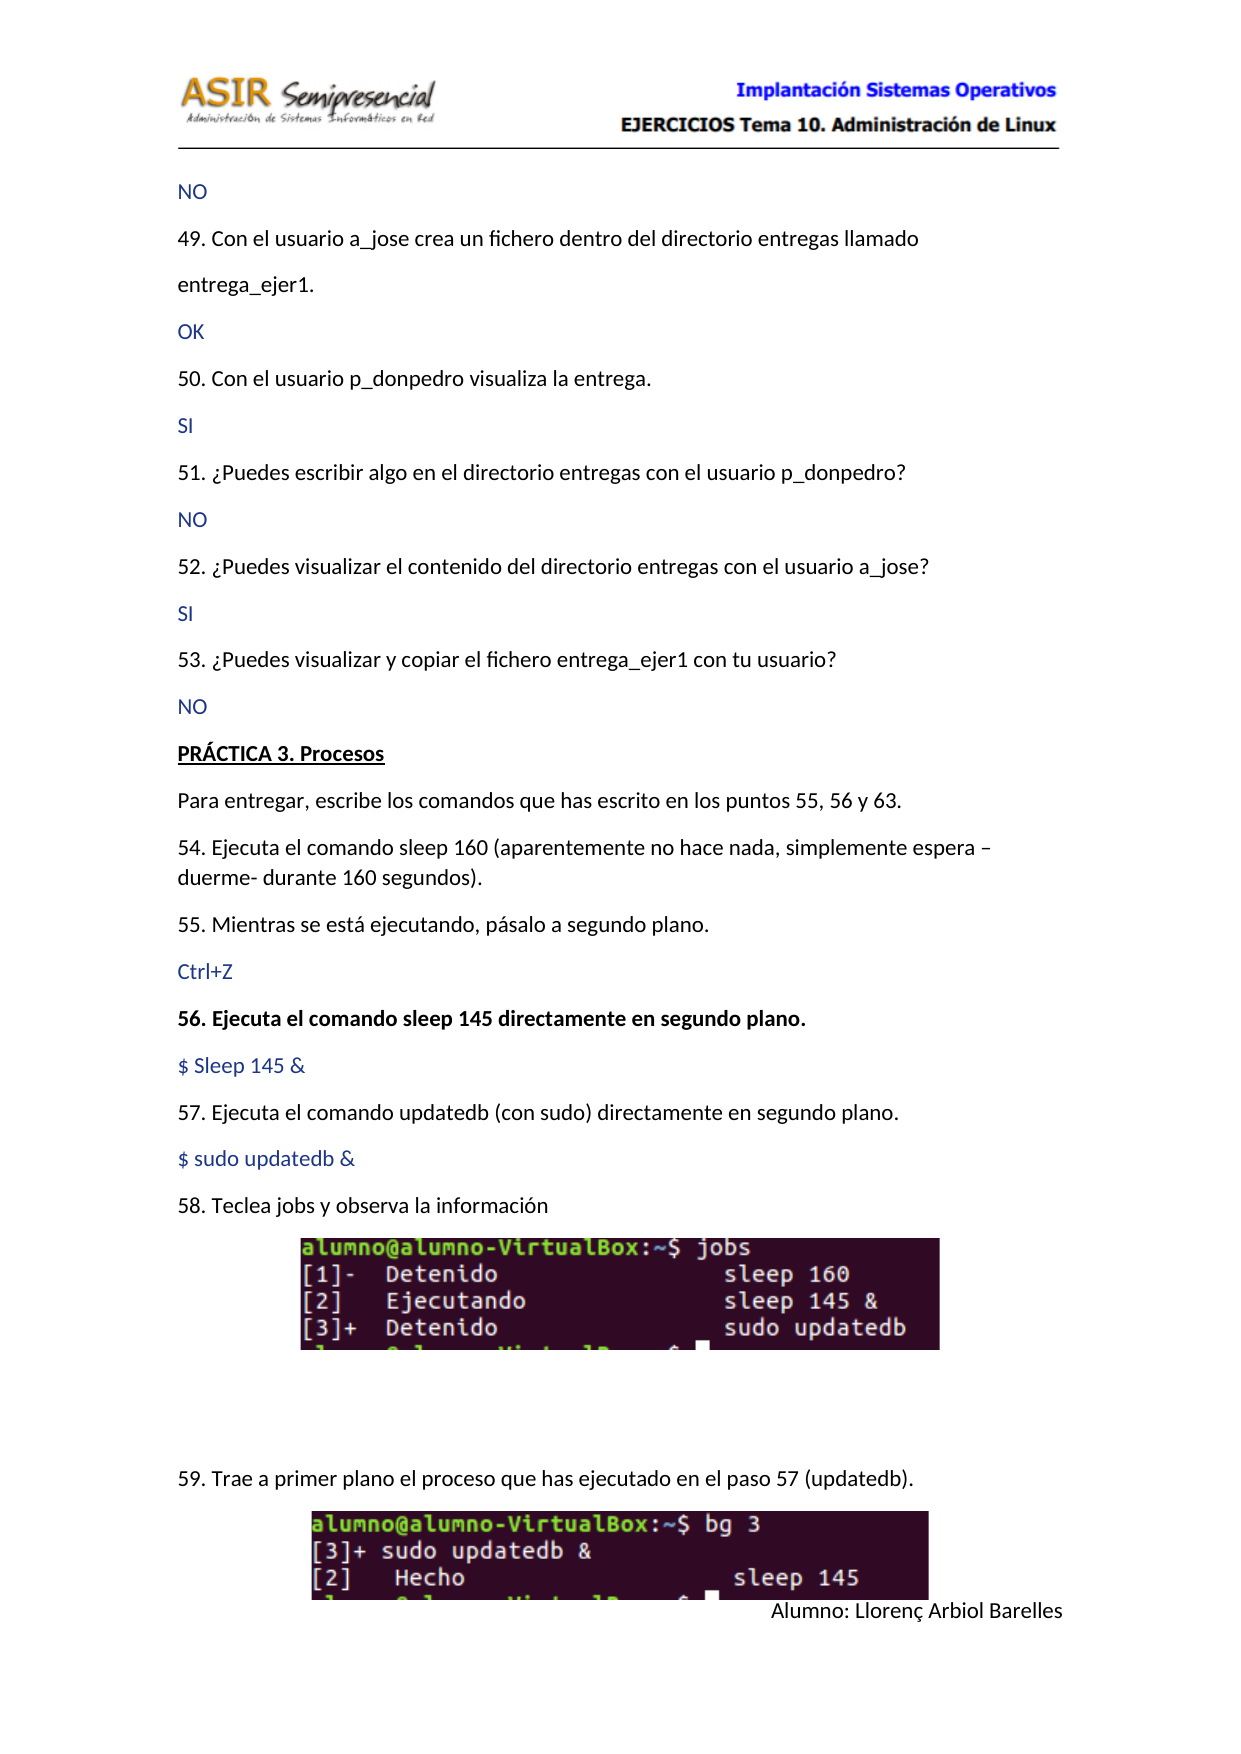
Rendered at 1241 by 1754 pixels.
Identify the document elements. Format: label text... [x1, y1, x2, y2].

text 58. Teclea jobs y observa la información [177, 1191, 1063, 1219]
text Ctrl+Z [177, 957, 1063, 985]
text 52. ¿Puedes visualizar el contenido del directorio entregas con el usuario a_jose? [177, 552, 1063, 580]
picture [177, 73, 1063, 149]
text 56. Ejecuta el comando sleep 145 directamente en segundo plano. [177, 1004, 1063, 1032]
text SI [177, 599, 1063, 627]
text NO [177, 505, 1063, 533]
text 57. Ejecuta el comando updatedb (con sudo) directamente en segundo plano. [177, 1098, 1063, 1126]
text 53. ¿Puedes visualizar y copiar el fichero entrega_ejer1 con tu usuario? [177, 646, 1063, 674]
picture [300, 1238, 940, 1350]
text OK [177, 317, 1063, 346]
text 49. Con el usuario a_jose crea un fichero dentro del directorio entregas llamado [177, 224, 1063, 252]
text 55. Mientras se está ejecutando, pásalo a segundo plano. [177, 910, 1063, 938]
text 59. Trae a primer plano el proceso que has ejecutado en el paso 57 (updatedb). [177, 1464, 1063, 1492]
text $ sudo updatedb & [177, 1144, 1063, 1173]
text NO [177, 177, 1063, 205]
text Para entregar, escribe los comandos que has escrito en los puntos 55, 56 y 63. [177, 786, 1063, 814]
text 51. ¿Puedes escribir algo en el directorio entregas con el usuario p_donpedro? [177, 458, 1063, 486]
text SI [177, 411, 1063, 439]
text $ Sleep 145 & [177, 1051, 1063, 1079]
picture [311, 1511, 929, 1600]
text entrega_ejer1. [177, 271, 1063, 299]
text 50. Con el usuario p_donpedro visualiza la entrega. [177, 364, 1063, 392]
text 54. Ejecuta el comando sleep 160 (aparentemente no hace nada, simplemente espera –duerme- durante 160 segundos). [177, 833, 1063, 891]
text PRÁCTICA 3. Procesos [177, 739, 1063, 767]
text NO [177, 692, 1063, 721]
